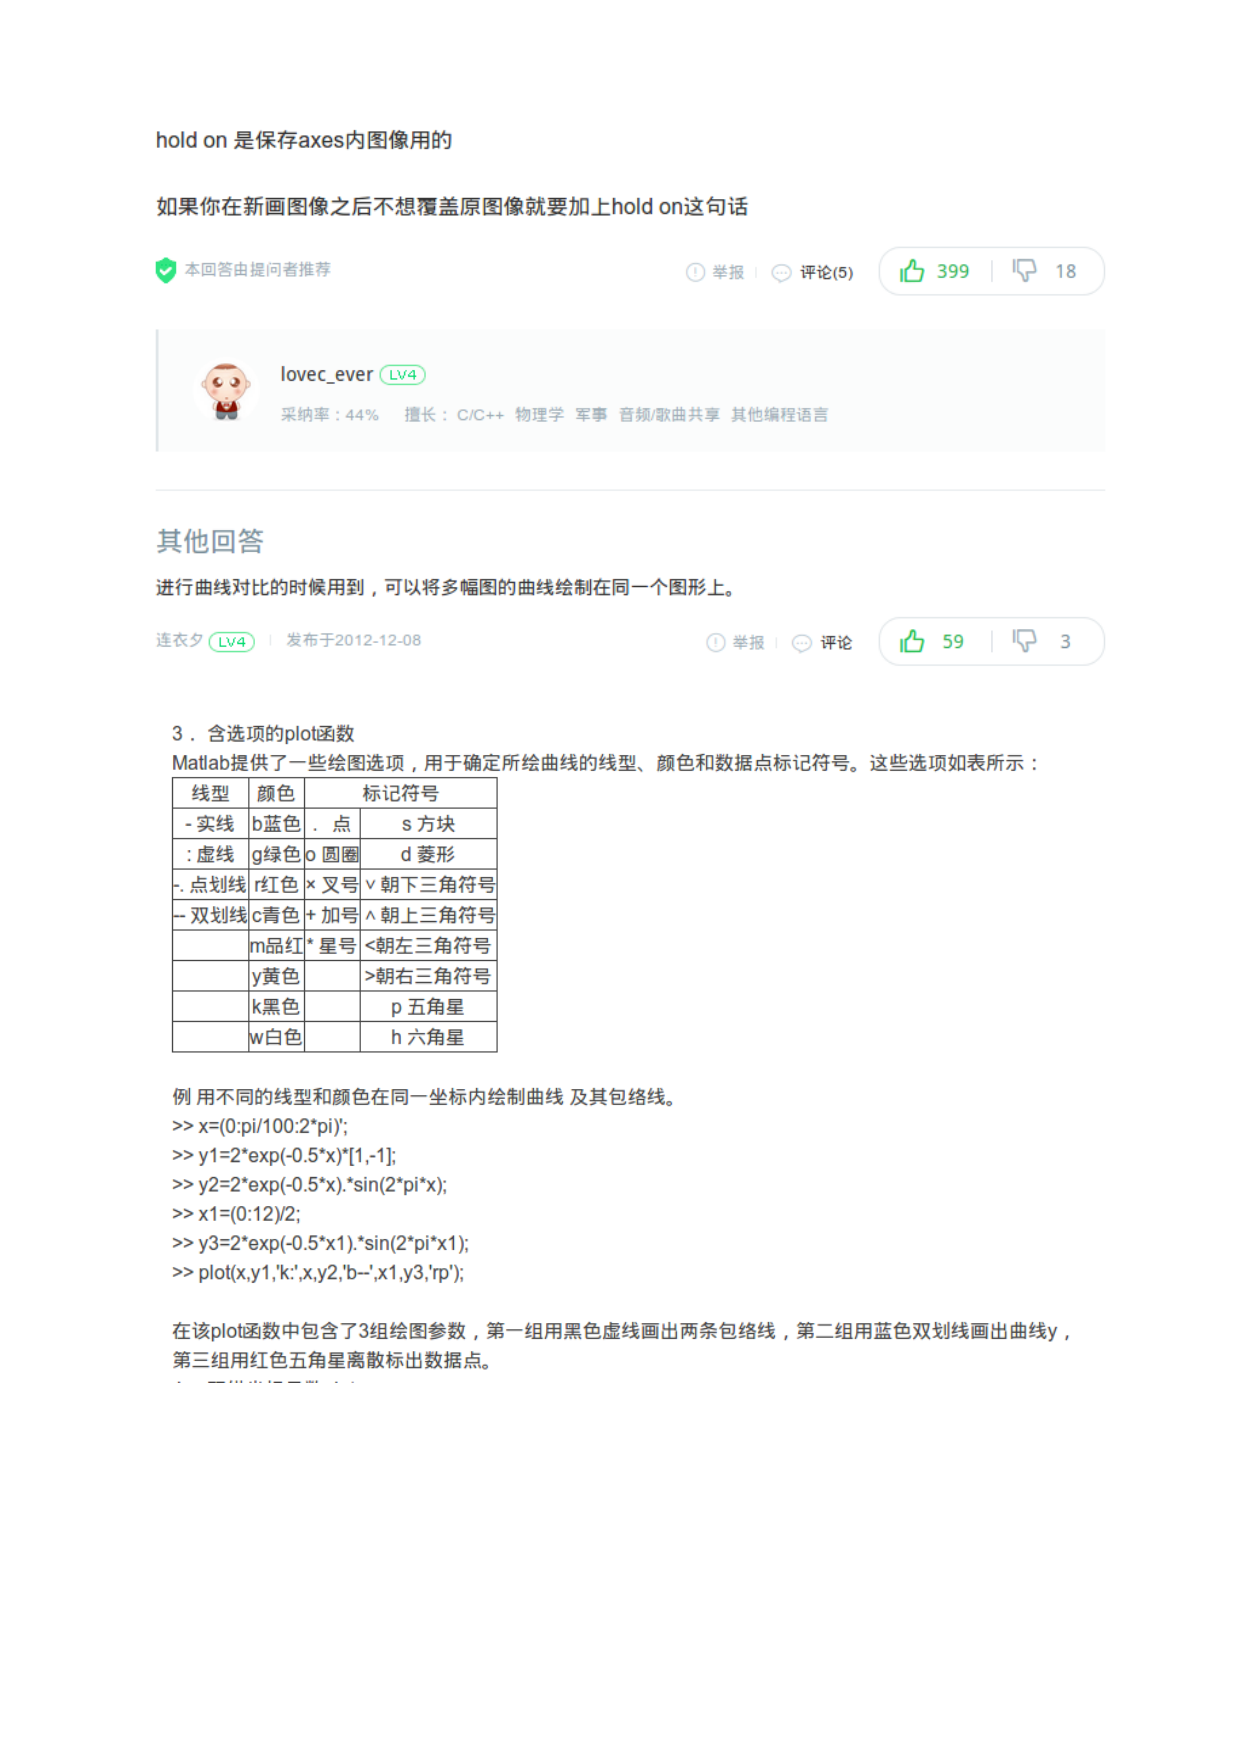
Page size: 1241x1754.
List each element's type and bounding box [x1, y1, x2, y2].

picture [118, 118, 1123, 685]
picture [149, 704, 1107, 1383]
